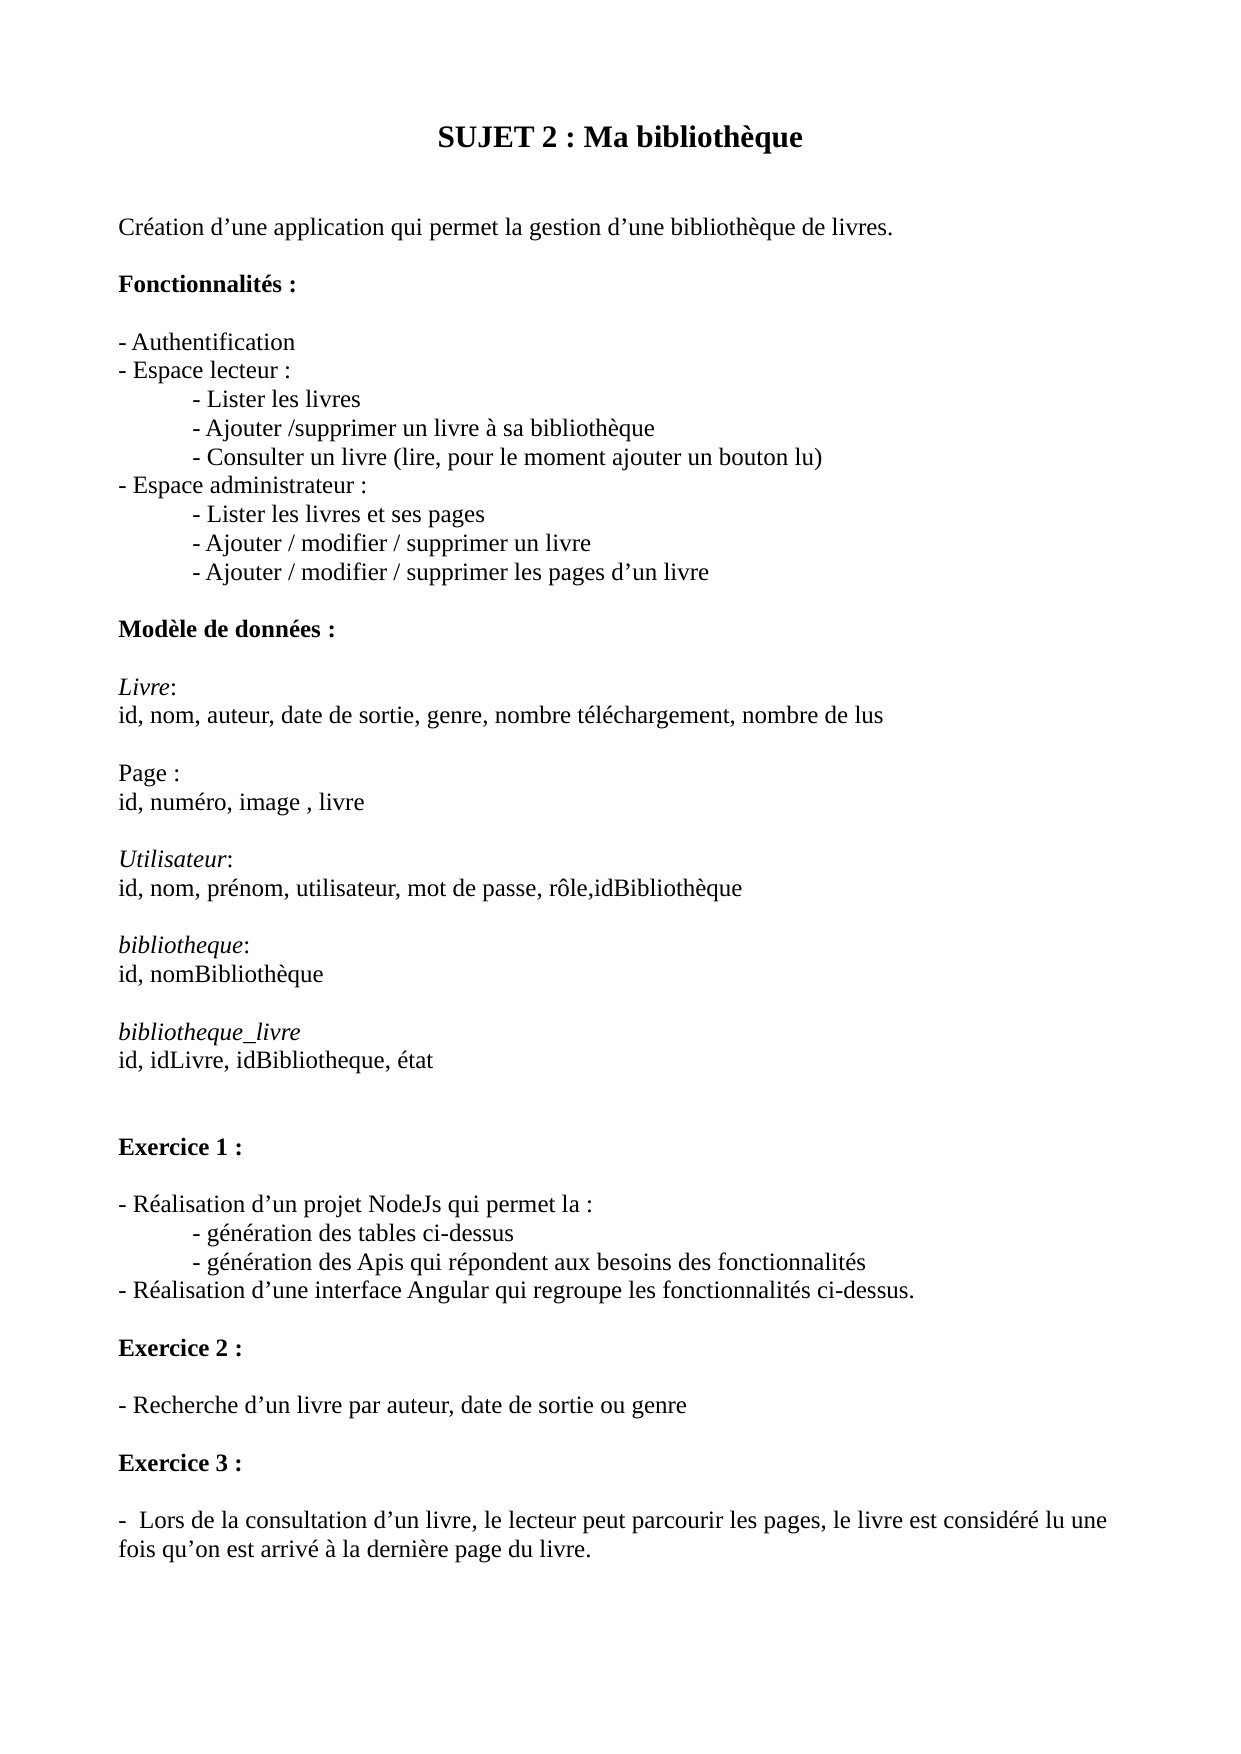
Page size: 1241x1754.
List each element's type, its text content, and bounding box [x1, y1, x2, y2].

text - Lors de la consultation d’un livre, le lecteur peut parcourir les pages, le livre est considéré lu une fois qu’on est arrivé à la dernière page du livre. [118, 1505, 1122, 1563]
text Livre: [118, 672, 1122, 700]
text Exercice 1 : [118, 1132, 1122, 1160]
text - génération des tables ci-dessus [118, 1218, 1122, 1247]
text - Consulter un livre (lire, pour le moment ajouter un bouton lu) [118, 442, 1122, 470]
text - Réalisation d’un projet NodeJs qui permet la : [118, 1189, 1122, 1218]
text - Authentification [118, 327, 1122, 355]
text - Recherche d’un livre par auteur, date de sortie ou genre [118, 1390, 1122, 1419]
text - Ajouter / modifier / supprimer les pages d’un livre [118, 557, 1122, 585]
text - Lister les livres et ses pages [118, 499, 1122, 528]
text Page : [118, 758, 1122, 787]
text Exercice 2 : [118, 1333, 1122, 1362]
text - Lister les livres [118, 384, 1122, 413]
text Modèle de données : [118, 614, 1122, 643]
text Utilisateur: [118, 844, 1122, 873]
text id, numéro, image , livre [118, 787, 1122, 815]
text - Ajouter /supprimer un livre à sa bibliothèque [118, 413, 1122, 442]
text id, nom, prénom, utilisateur, mot de passe, rôle,idBibliothèque [118, 873, 1122, 902]
text - Ajouter / modifier / supprimer un livre [118, 528, 1122, 557]
text id, idLivre, idBibliotheque, état [118, 1045, 1122, 1074]
text bibliotheque: [118, 930, 1122, 959]
text Exercice 3 : [118, 1448, 1122, 1477]
text id, nomBibliothèque [118, 959, 1122, 988]
text - génération des Apis qui répondent aux besoins des fonctionnalités [118, 1247, 1122, 1275]
text Fonctionnalités : [118, 269, 1122, 298]
text - Espace administrateur : [118, 470, 1122, 499]
text SUJET 2 : Ma bibliothèque [118, 118, 1122, 154]
text - Espace lecteur : [118, 355, 1122, 384]
text Création d’une application qui permet la gestion d’une bibliothèque de livres. [118, 212, 1122, 240]
text id, nom, auteur, date de sortie, genre, nombre téléchargement, nombre de lus [118, 700, 1122, 729]
text - Réalisation d’une interface Angular qui regroupe les fonctionnalités ci-dessus. [118, 1275, 1122, 1304]
text bibliotheque_livre [118, 1017, 1122, 1045]
